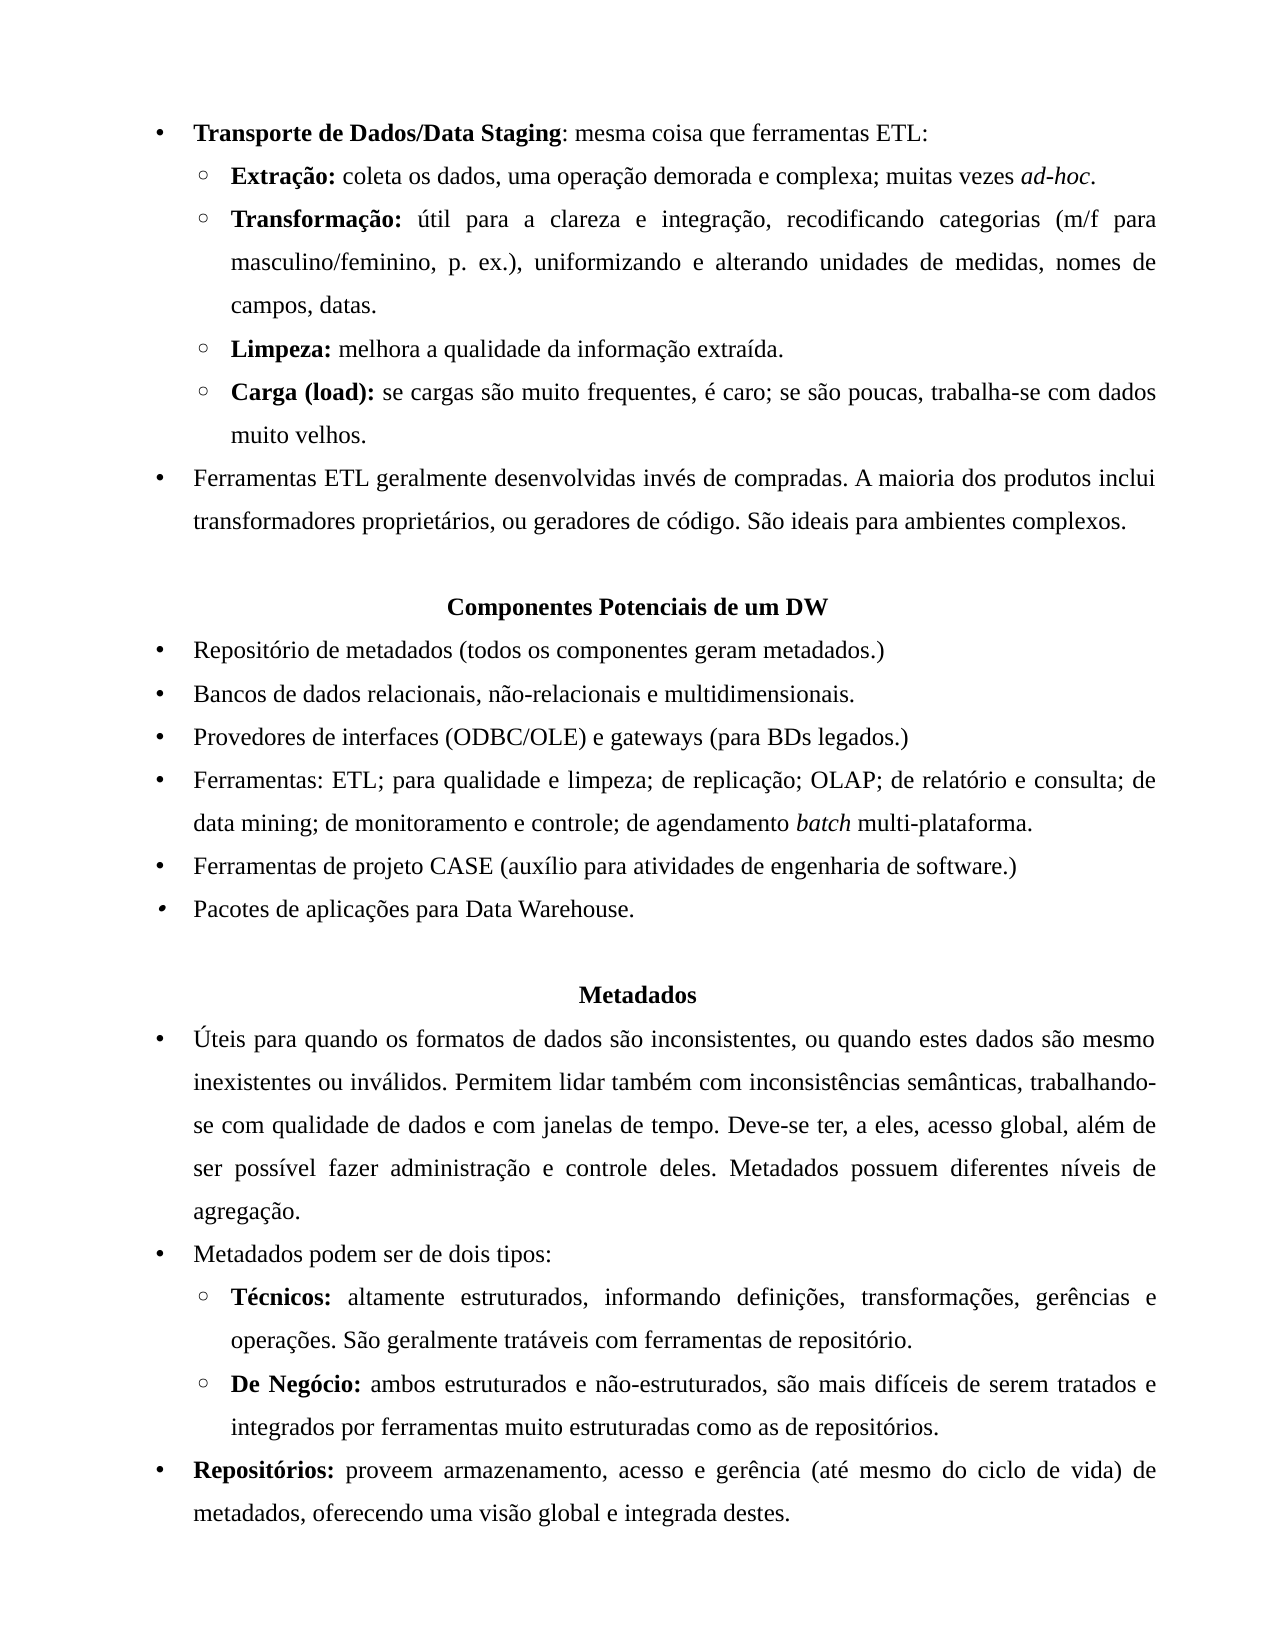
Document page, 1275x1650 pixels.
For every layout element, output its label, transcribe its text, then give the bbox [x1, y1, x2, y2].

list Repositório de metadados (todos os componentes geram metadados.) [156, 636, 1157, 664]
text Componentes Potenciais de um DW [118, 592, 1157, 621]
text Metadados [118, 981, 1157, 1009]
list Transporte de Dados/Data Staging: mesma coisa que ferramentas ETL: [156, 118, 1157, 147]
list De Negócio: ambos estruturados e não-estruturados, são mais difíceis de serem tratados e integrados por ferramentas muito estruturadas como as de repositórios. [193, 1369, 1157, 1441]
list Ferramentas: ETL; para qualidade e limpeza; de replicação; OLAP; de relatório e consulta; de data mining; de monitoramento e controle; de agendamento batch multi-plataforma. [156, 765, 1157, 837]
list Técnicos: altamente estruturados, informando definições, transformações, gerências e operações. São geralmente tratáveis com ferramentas de repositório. [193, 1282, 1157, 1354]
list Ferramentas de projeto CASE (auxílio para atividades de engenharia de software.) [156, 851, 1157, 880]
list Bancos de dados relacionais, não-relacionais e multidimensionais. [156, 679, 1157, 707]
list Repositórios: proveem armazenamento, acesso e gerência (até mesmo do ciclo de vida) de metadados, oferecendo uma visão global e integrada destes. [156, 1455, 1157, 1527]
list Carga (load): se cargas são muito frequentes, é caro; se são poucas, trabalha-se com dados muito velhos. [193, 377, 1157, 449]
list Provedores de interfaces (ODBC/OLE) e gateways (para BDs legados.) [156, 722, 1157, 751]
list Extração: coleta os dados, uma operação demorada e complexa; muitas vezes ad-hoc. [193, 161, 1157, 190]
list Metadados podem ser de dois tipos: [156, 1239, 1157, 1268]
list Pacotes de aplicações para Data Warehouse. [156, 894, 1157, 923]
list Úteis para quando os formatos de dados são inconsistentes, ou quando estes dados são mesmo inexistentes ou inválidos. Permitem lidar também com inconsistências semânticas, trabalhando-se com qualidade de dados e com janelas de tempo. Deve-se ter, a eles, acesso global, além de ser possível fazer administração e controle deles. Metadados possuem diferentes níveis de agregação. [156, 1024, 1157, 1225]
list Limpeza: melhora a qualidade da informação extraída. [193, 334, 1157, 362]
list Transformação: útil para a clareza e integração, recodificando categorias (m/f para masculino/feminino, p. ex.), uniformizando e alterando unidades de medidas, nomes de campos, datas. [193, 204, 1157, 319]
list Ferramentas ETL geralmente desenvolvidas invés de compradas. A maioria dos produtos inclui transformadores proprietários, ou geradores de código. São ideais para ambientes complexos. [156, 463, 1157, 535]
